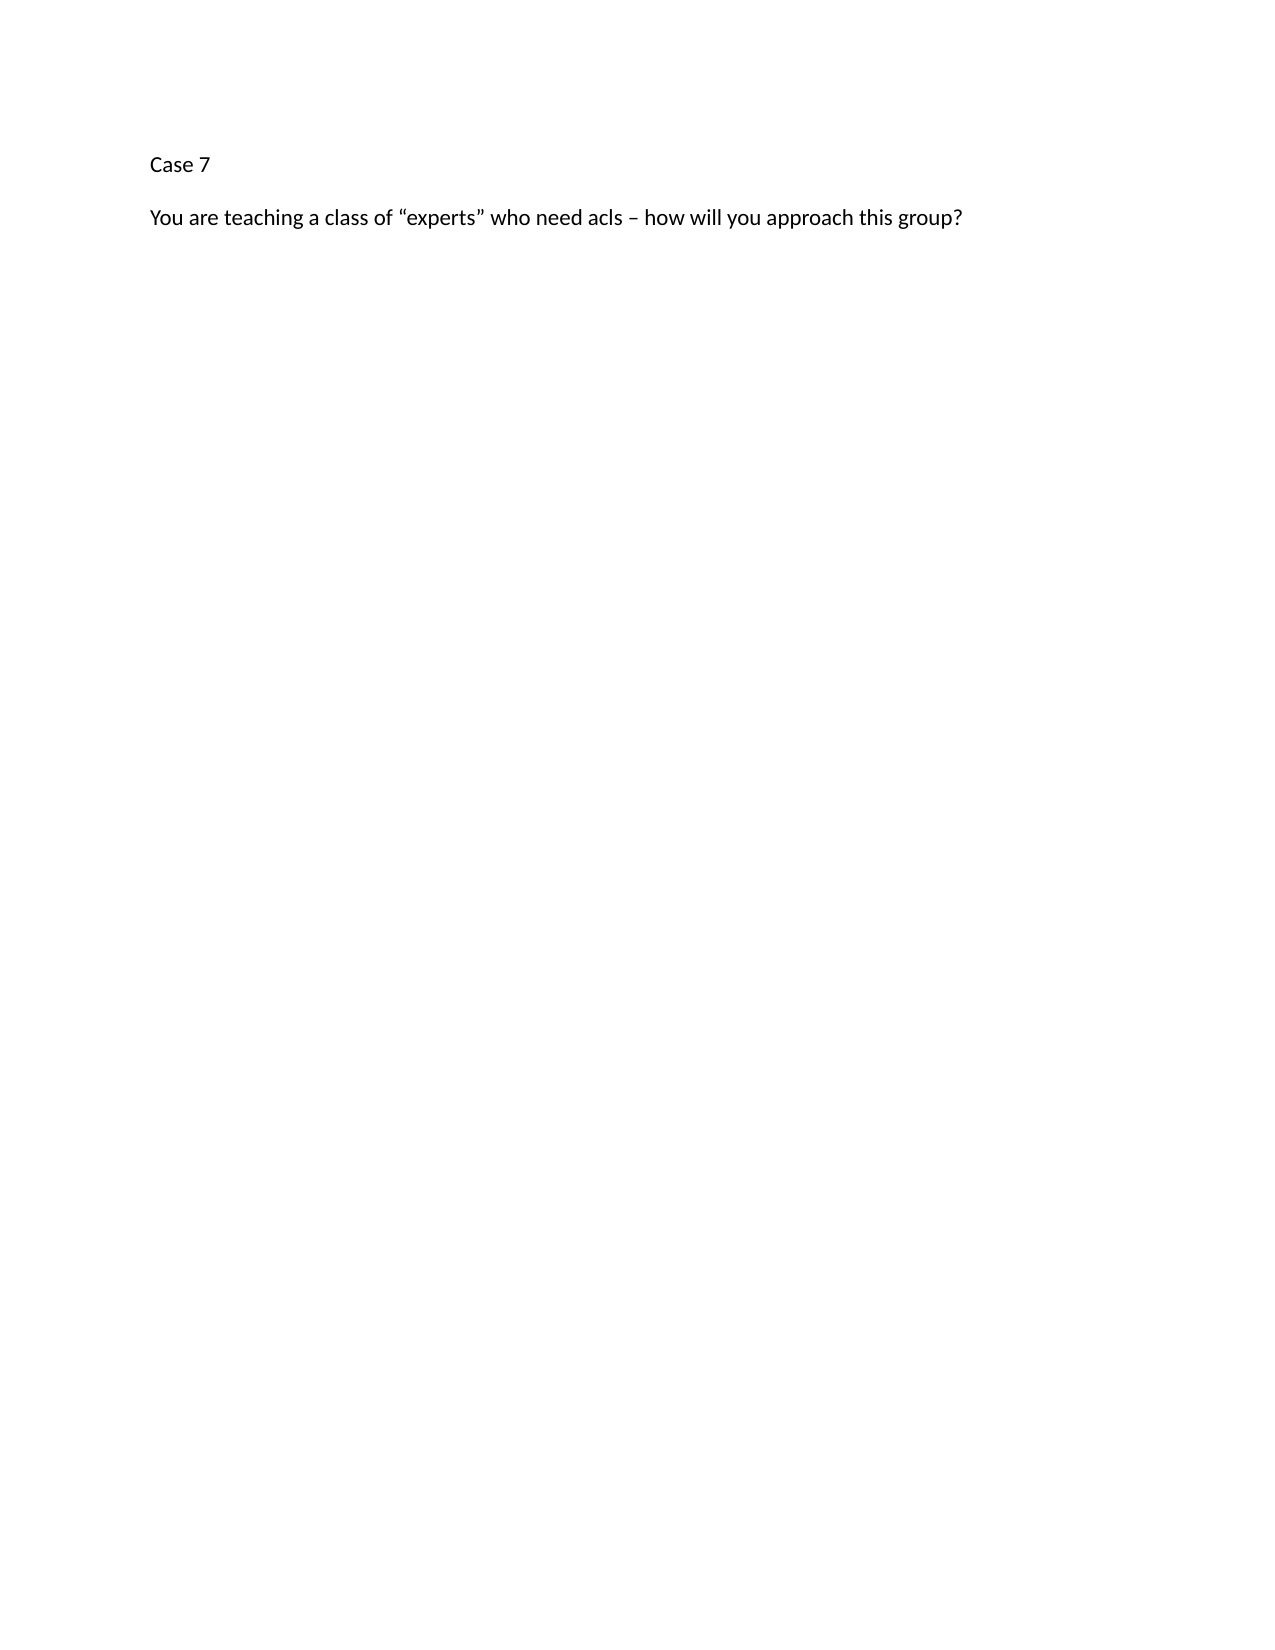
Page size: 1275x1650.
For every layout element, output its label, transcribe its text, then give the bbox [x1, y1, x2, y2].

text Case 7 [150, 150, 1125, 178]
text You are teaching a class of “experts” who need acls – how will you approach this group? [150, 203, 1125, 231]
